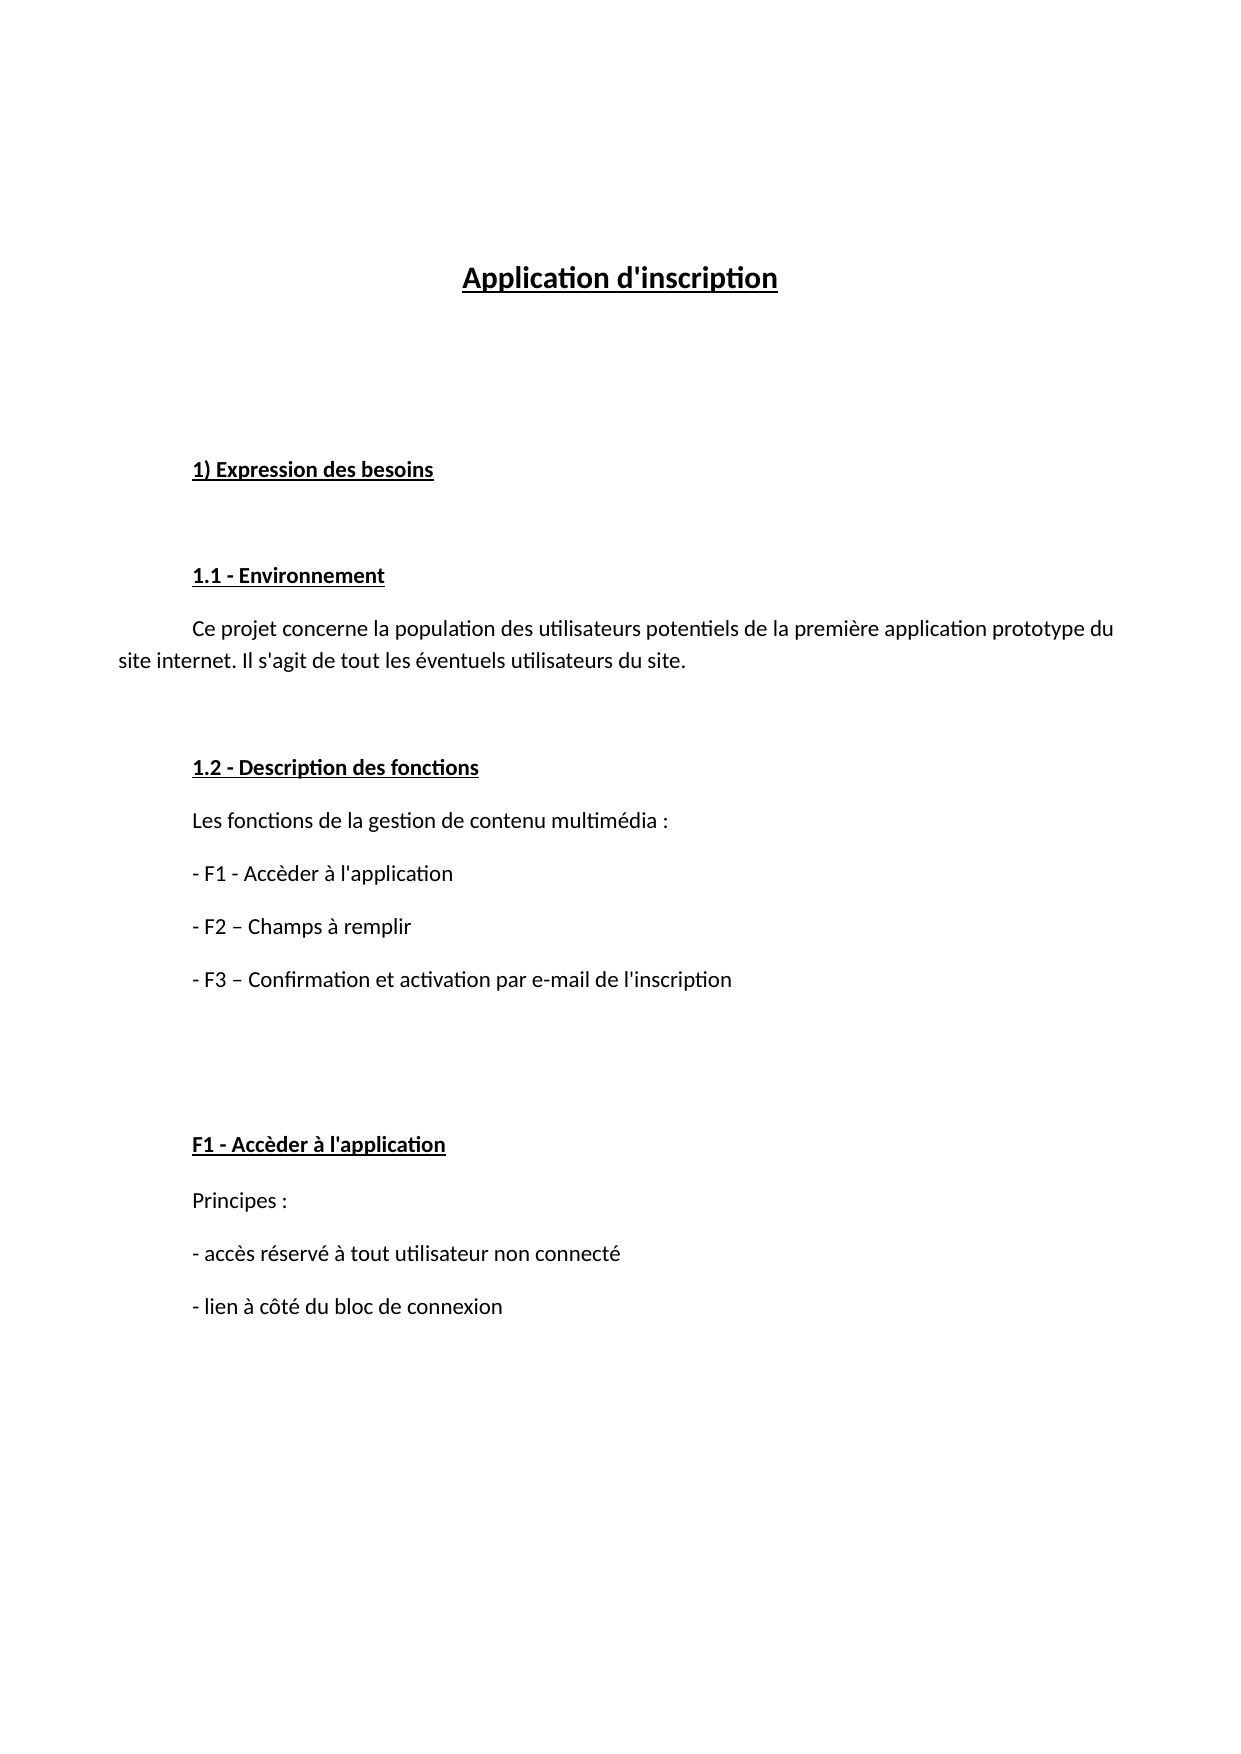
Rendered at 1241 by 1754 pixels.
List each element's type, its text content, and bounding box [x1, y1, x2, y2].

text Les fonctions de la gestion de contenu multimédia : [118, 806, 1122, 834]
text - F1 - Accèder à l'application [118, 859, 1122, 887]
text F1 - Accèder à l'application [118, 1130, 1122, 1158]
text - lien à côté du bloc de connexion [118, 1292, 1122, 1320]
text Application d'inscription [118, 258, 1122, 296]
text 1.1 - Environnement [118, 561, 1122, 589]
text - accès réservé à tout utilisateur non connecté [118, 1239, 1122, 1267]
text - F2 – Champs à remplir [118, 912, 1122, 940]
text Principes : [118, 1186, 1122, 1214]
text 1.2 - Description des fonctions [118, 753, 1122, 781]
text Ce projet concerne la population des utilisateurs potentiels de la première application prototype du site internet. Il s'agit de tout les éventuels utilisateurs du site. [118, 614, 1122, 675]
text - F3 – Confirmation et activation par e-mail de l'inscription [118, 965, 1122, 993]
text 1) Expression des besoins [118, 455, 1122, 483]
